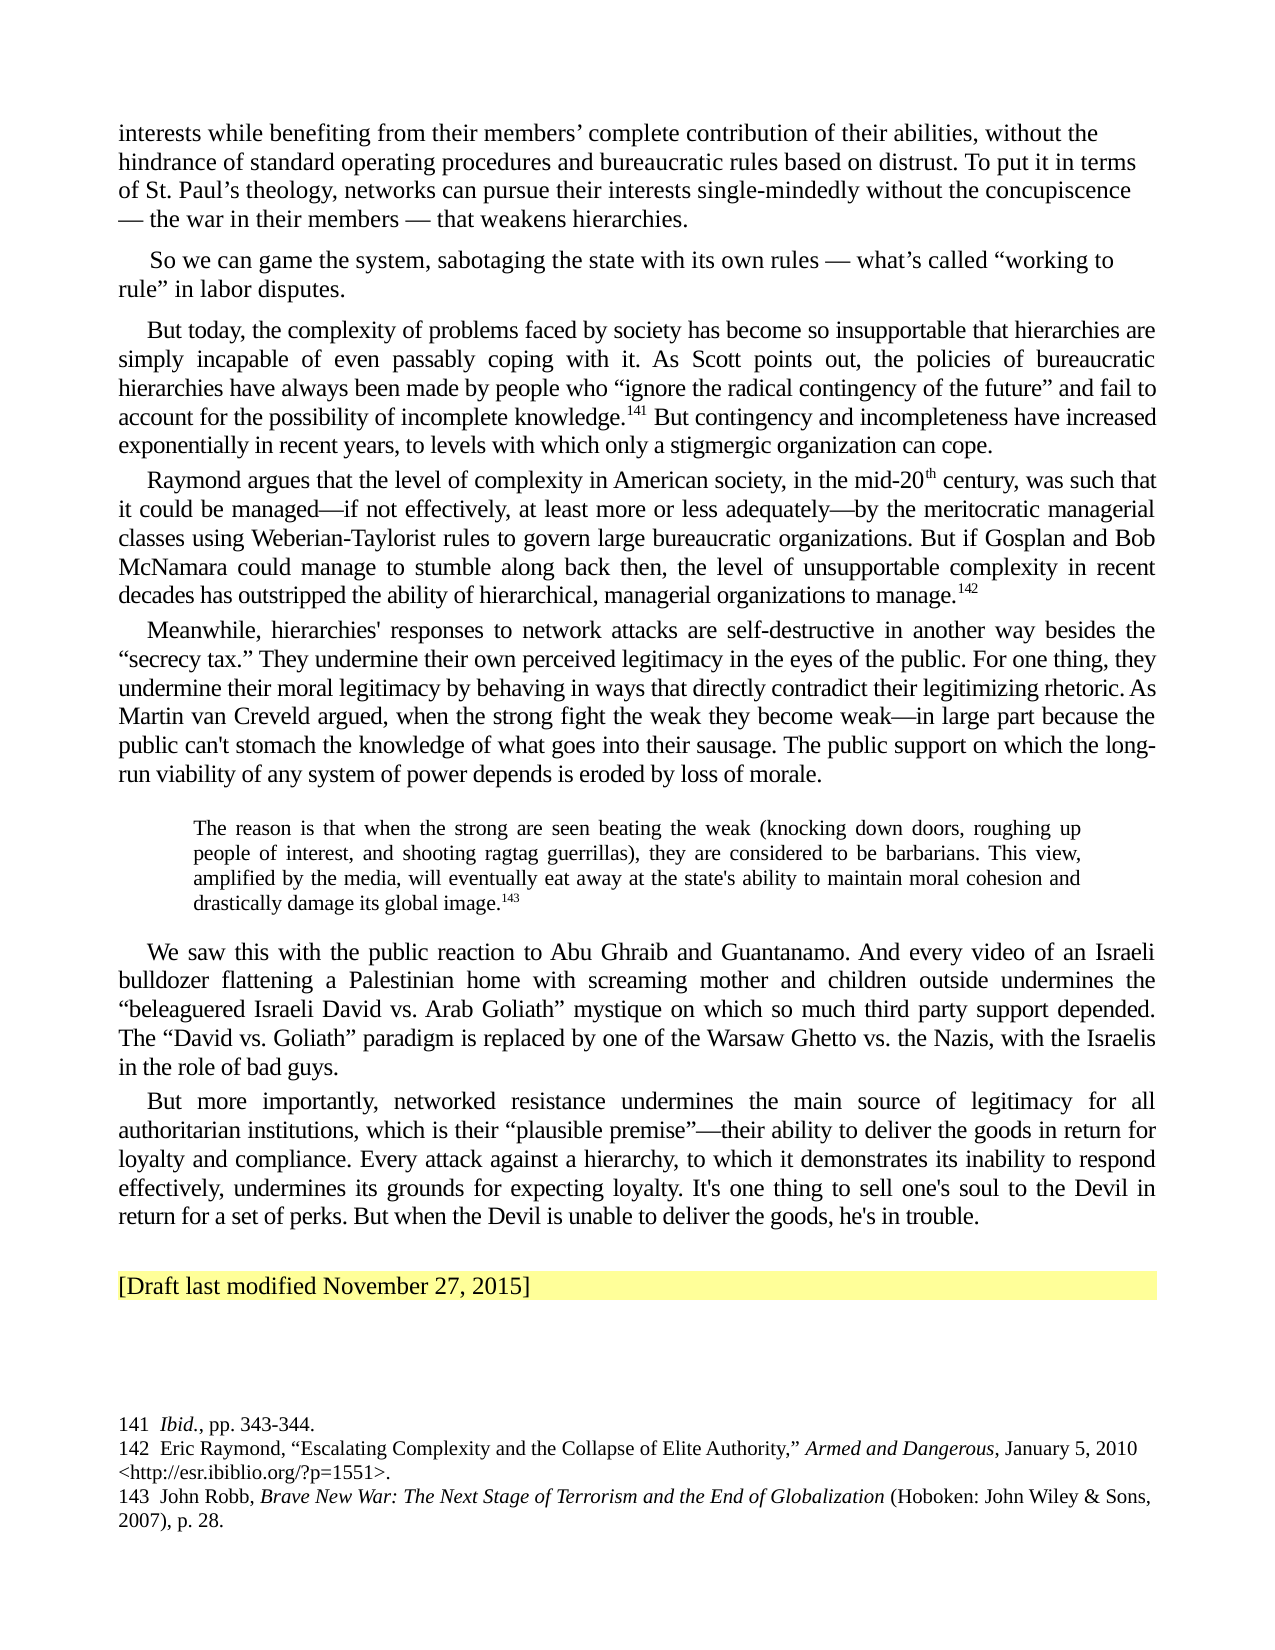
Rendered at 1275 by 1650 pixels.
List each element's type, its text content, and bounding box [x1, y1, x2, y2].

text But more importantly, networked resistance undermines the main source of legitimacy for all authoritarian institutions, which is their “plausible premise”—their ability to deliver the goods in return for loyalty and compliance. Every attack against a hierarchy, to which it demonstrates its inability to respond effectively, undermines its grounds for expecting loyalty. It's one thing to sell one's soul to the Devil in return for a set of perks. But when the Devil is unable to deliver the goods, he's in trouble. [118, 1086, 1157, 1230]
text Meanwhile, hierarchies' responses to network attacks are self-destructive in another way besides the “secrecy tax.” They undermine their own perceived legitimacy in the eyes of the public. For one thing, they undermine their moral legitimacy by behaving in ways that directly contradict their legitimizing rhetoric. As Martin van Creveld argued, when the strong fight the weak they become weak—in large part because the public can't stomach the knowledge of what goes into their sausage. The public support on which the long-run viability of any system of power depends is eroded by loss of morale. [118, 615, 1157, 788]
text John Robb, Brave New War: The Next Stage of Terrorism and the End of Globalization (Hoboken: John Wiley & Sons, 2007), p. 28. [118, 1484, 1157, 1532]
text Raymond argues that the level of complexity in American society, in the mid-20th century, was such that it could be managed—if not effectively, at least more or less adequately—by the meritocratic managerial classes using Weberian-Taylorist rules to govern large bureaucratic organizations. But if Gosplan and Bob McNamara could manage to stumble along back then, the level of unsupportable complexity in recent decades has outstripped the ability of hierarchical, managerial organizations to manage. [118, 465, 1157, 609]
text [Draft last modified November 27, 2015] [118, 1271, 1157, 1300]
text So we can game the system, sabotaging the state with its own rules — what’s called “working to rule” in labor disputes. [118, 246, 1157, 303]
text interests while benefiting from their members’ complete contribution of their abilities, without the hindrance of standard operating procedures and bureaucratic rules based on distrust. To put it in terms of St. Paul’s theology, networks can pursue their interests single-mindedly without the concupiscence — the war in their members — that weakens hierarchies. [118, 118, 1157, 233]
text We saw this with the public reaction to Abu Ghraib and Guantanamo. And every video of an Israeli bulldozer flattening a Palestinian home with screaming mother and children outside undermines the “beleaguered Israeli David vs. Arab Goliath” mystique on which so much third party support depended. The “David vs. Goliath” paradigm is replaced by one of the Warsaw Ghetto vs. the Nazis, with the Israelis in the role of bad guys. [118, 937, 1157, 1080]
text Eric Raymond, “Escalating Complexity and the Collapse of Elite Authority,” Armed and Dangerous, January 5, 2010 <http://esr.ibiblio.org/?p=1551>. [118, 1436, 1157, 1484]
text The reason is that when the strong are seen beating the weak (knocking down doors, roughing up people of interest, and shooting ragtag guerrillas), they are considered to be barbarians. This view, amplified by the media, will eventually eat away at the state's ability to maintain moral cohesion and drastically damage its global image. [193, 815, 1082, 916]
text Ibid., pp. 343-344. [118, 1412, 1157, 1436]
text But today, the complexity of problems faced by society has become so insupportable that hierarchies are simply incapable of even passably coping with it. As Scott points out, the policies of bureaucratic hierarchies have always been made by people who “ignore the radical contingency of the future” and fail to account for the possibility of incomplete knowledge. But contingency and incompleteness have increased exponentially in recent years, to levels with which only a stigmergic organization can cope. [118, 316, 1157, 459]
